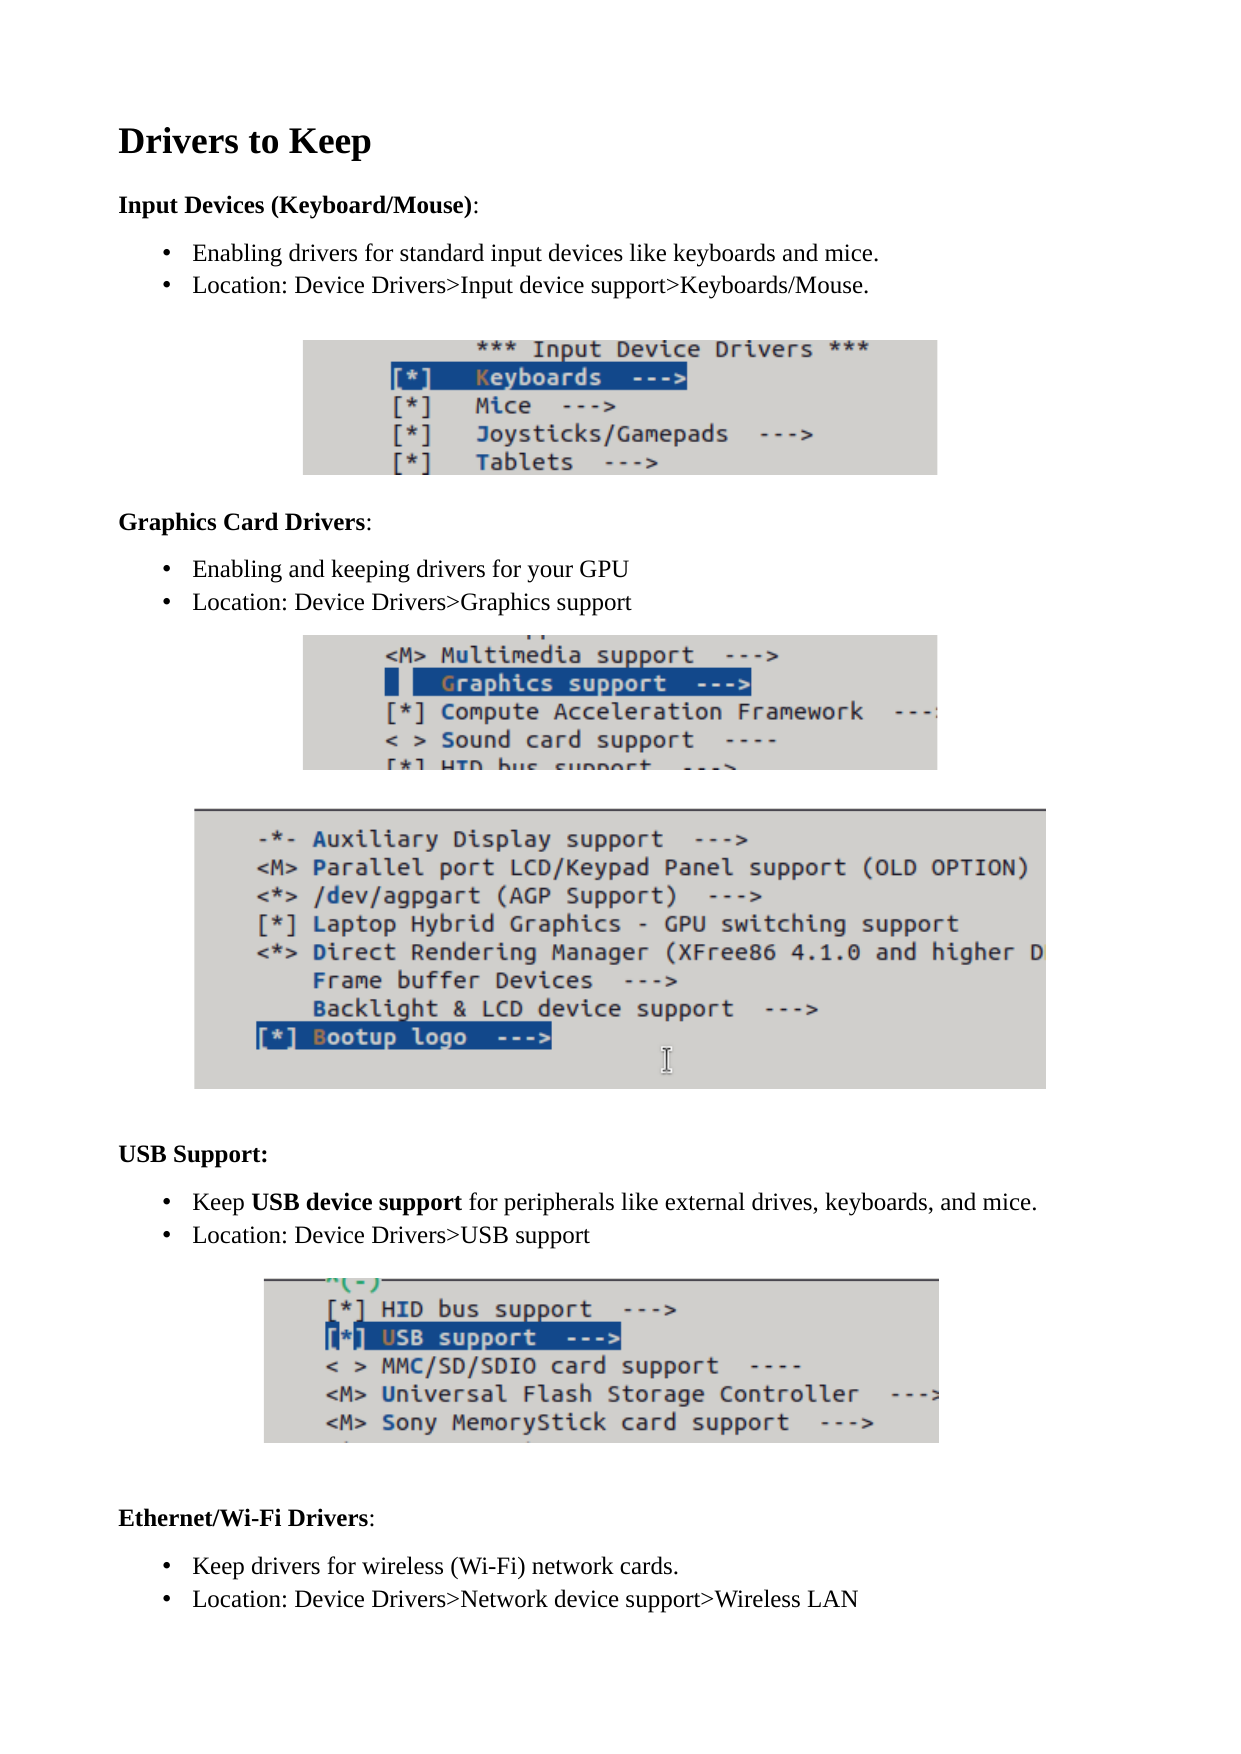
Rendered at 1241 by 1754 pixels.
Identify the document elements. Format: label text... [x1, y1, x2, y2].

picture [302, 635, 938, 770]
list Keep drivers for wireless (Wi-Fi) network cards. [162, 1551, 1122, 1580]
list Location: Device Drivers>USB support [162, 1220, 1122, 1249]
text Ethernet/Wi-Fi Drivers: [118, 1503, 1122, 1532]
picture [263, 1278, 939, 1443]
text Input Devices (Keyboard/Mouse): [118, 190, 1122, 219]
list Location: Device Drivers>Graphics support [162, 587, 1122, 616]
text Drivers to Keep [118, 118, 1122, 161]
list Keep USB device support for peripherals like external drives, keyboards, and mice. [162, 1187, 1122, 1216]
list Location: Device Drivers>Input device support>Keyboards/Mouse. [162, 271, 1122, 299]
list Location: Device Drivers>Network device support>Wireless LAN [162, 1584, 1122, 1613]
list Enabling and keeping drivers for your GPU [162, 554, 1122, 583]
picture [194, 808, 1046, 1089]
picture [302, 340, 938, 475]
text Graphics Card Drivers: [118, 507, 1122, 536]
list Enabling drivers for standard input devices like keyboards and mice. [162, 238, 1122, 266]
text USB Support: [118, 1139, 1122, 1168]
